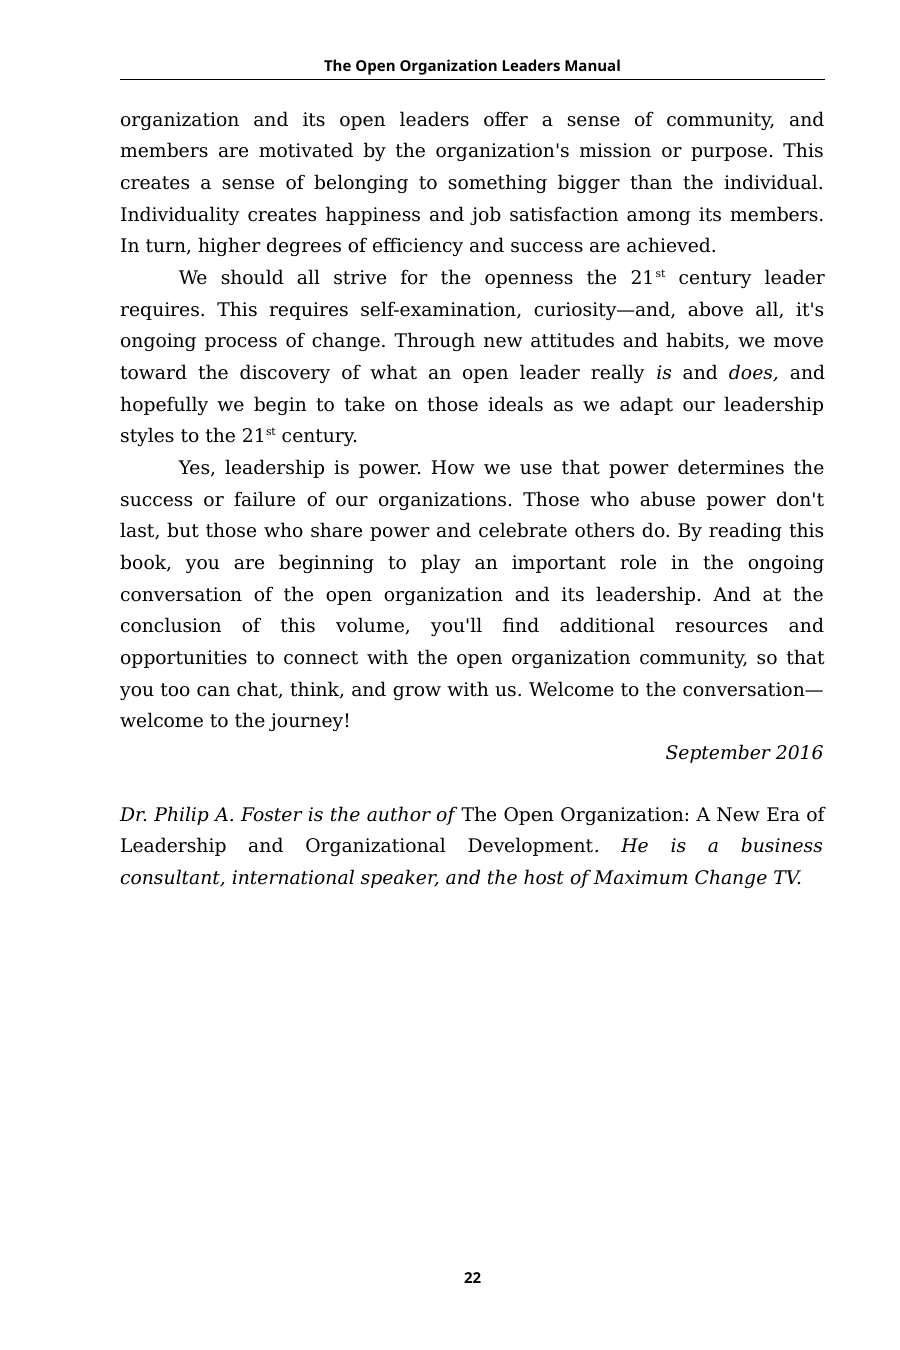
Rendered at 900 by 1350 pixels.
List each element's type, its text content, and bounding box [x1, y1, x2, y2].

text organization and its open leaders offer a sense of community, and members are motivated by the organization's mission or purpose. This creates a sense of belonging to something bigger than the individual. Individuality creates happiness and job satisfaction among its members. In turn, higher degrees of efficiency and success are achieved. [120, 109, 825, 257]
text We should all strive for the openness the 21st century leader requires. This requires self-examination, curiosity—and, above all, it's ongoing process of change. Through new attitudes and habits, we move toward the discovery of what an open leader really is and does, and hopefully we begin to take on those ideals as we adapt our leadership styles to the 21st century. [120, 267, 825, 447]
text Yes, leadership is power. How we use that power determines the success or failure of our organizations. Those who abuse power don't last, but those who share power and celebrate others do. By reading this book, you are beginning to play an important role in the ongoing conversation of the open organization and its leadership. And at the conclusion of this volume, you'll find additional resources and opportunities to connect with the open organization community, so that you too can chat, think, and grow with us. Welcome to the conversation—welcome to the journey! [120, 457, 825, 732]
text September 2016 [120, 742, 825, 764]
text Dr. Philip A. Foster is the author of The Open Organization: A New Era of Leadership and Organizational Development. He is a business consultant, international speaker, and the host of Maximum Change TV. [120, 804, 825, 889]
